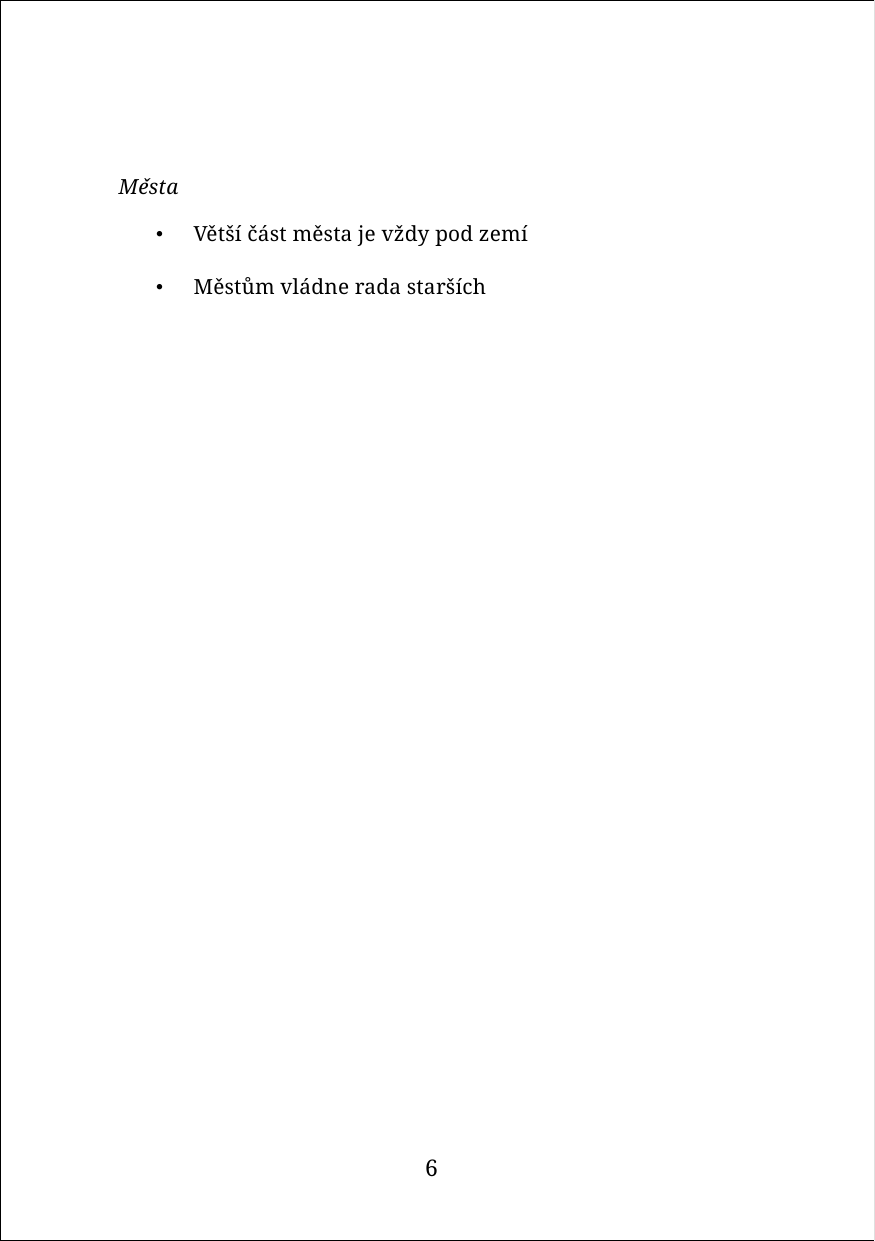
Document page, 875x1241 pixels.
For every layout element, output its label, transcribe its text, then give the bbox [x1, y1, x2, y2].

text Města [118, 172, 756, 200]
list Městům vládne rada starších [156, 272, 756, 301]
list Větší část města je vždy pod zemí [156, 219, 756, 247]
